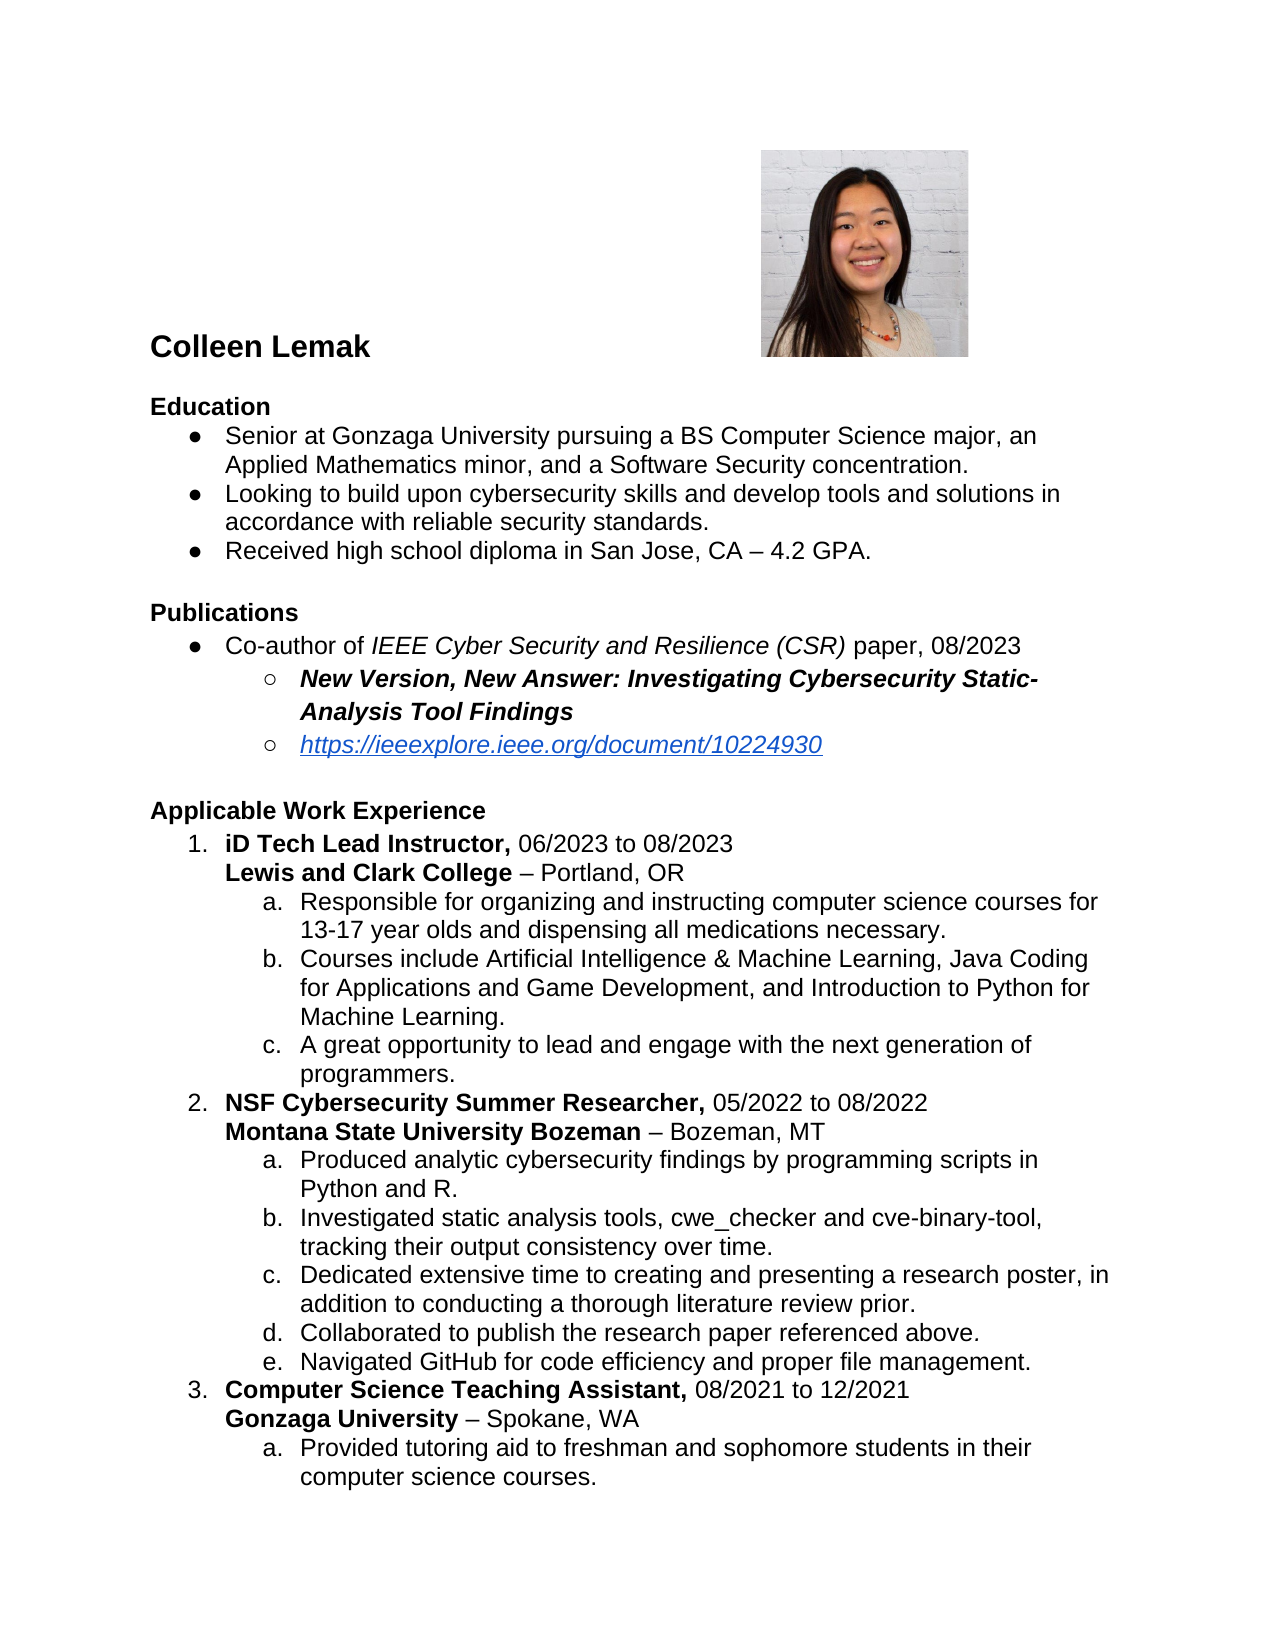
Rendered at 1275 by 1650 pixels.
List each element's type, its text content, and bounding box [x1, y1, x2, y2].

text Colleen Lemak [150, 150, 1116, 364]
list Produced analytic cybersecurity findings by programming scripts in Python and R. [262, 1145, 1116, 1203]
list Co-author of IEEE Cyber Security and Resilience (CSR) paper, 08/2023 [187, 631, 1116, 660]
list Received high school diploma in San Jose, CA – 4.2 GPA. [187, 536, 1116, 565]
text Gonzaga University – Spokane, WA [225, 1404, 1116, 1433]
text Publications [150, 598, 1116, 627]
list A great opportunity to lead and engage with the next generation of programmers. [262, 1030, 1116, 1088]
list New Version, New Answer: Investigating Cybersecurity Static-Analysis Tool Findings [262, 664, 1116, 726]
picture [761, 150, 969, 357]
list iD Tech Lead Instructor, 06/2023 to 08/2023 [187, 829, 1116, 858]
text Applicable Work Experience [150, 796, 1116, 825]
list Courses include Artificial Intelligence & Machine Learning, Java Coding for Applications and Game Development, and Introduction to Python for Machine Learning. [262, 944, 1116, 1030]
list Responsible for organizing and instructing computer science courses for 13-17 year olds and dispensing all medications necessary. [262, 887, 1116, 944]
list Navigated GitHub for code efficiency and proper file management. [262, 1347, 1116, 1375]
text Montana State University Bozeman – Bozeman, MT [225, 1117, 1116, 1145]
list Provided tutoring aid to freshman and sophomore students in their computer science courses. [262, 1433, 1116, 1490]
text Lewis and Clark College – Portland, OR [225, 858, 1116, 887]
text Education [150, 392, 1116, 421]
list Collaborated to publish the research paper referenced above. [262, 1318, 1116, 1347]
list Senior at Gonzaga University pursuing a BS Computer Science major, an Applied Mathematics minor, and a Software Security concentration. [187, 421, 1116, 479]
list Investigated static analysis tools, cwe_checker and cve-binary-tool, tracking their output consistency over time. [262, 1203, 1116, 1260]
list Computer Science Teaching Assistant, 08/2021 to 12/2021 [187, 1375, 1116, 1404]
list https://ieeexplore.ieee.org/document/10224930 [262, 730, 1116, 759]
list Looking to build upon cybersecurity skills and develop tools and solutions in accordance with reliable security standards. [187, 479, 1116, 536]
list NSF Cybersecurity Summer Researcher, 05/2022 to 08/2022 [187, 1088, 1116, 1117]
list Dedicated extensive time to creating and presenting a research poster, in addition to conducting a thorough literature review prior. [262, 1260, 1116, 1318]
